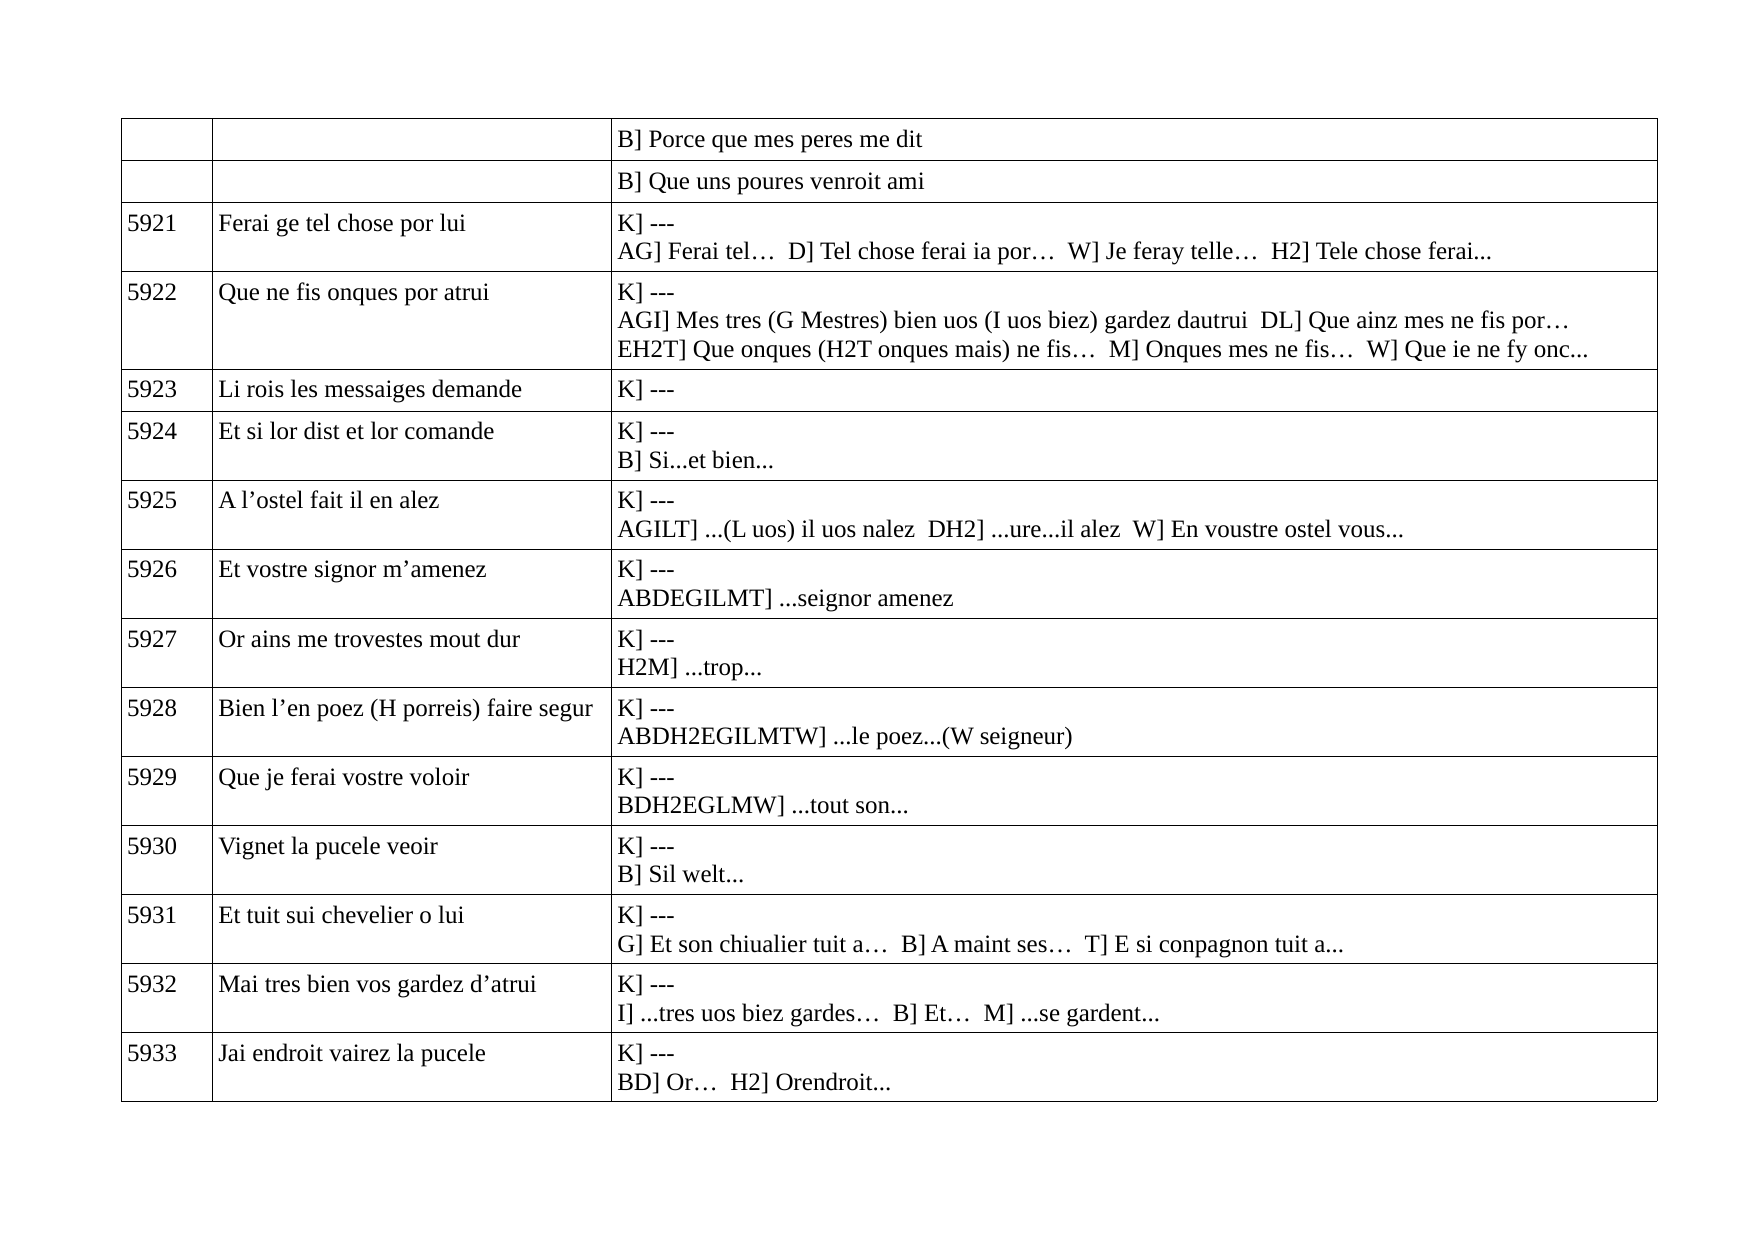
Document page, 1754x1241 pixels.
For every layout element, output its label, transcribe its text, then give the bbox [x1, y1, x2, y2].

table_cell [213, 161, 611, 202]
table_cell 5922 [122, 272, 212, 369]
table_cell 5929 [122, 757, 212, 825]
table_cell Or ains me trovestes mout dur [213, 619, 611, 687]
table_cell K] --- B] Sil welt... [612, 826, 1657, 894]
table_cell [122, 161, 212, 202]
table_cell K] --- AGI] Mes tres (G Mestres) bien uos (I uos biez) gardez dautrui DL] Que ainz mes ne fis por… EH2T] Que onques (H2T onques mais) ne fis… M] Onques mes ne fis… W] Que ie ne fy onc... [612, 272, 1657, 369]
table_cell Vignet la pucele veoir [213, 826, 611, 894]
table_cell 5925 [122, 481, 212, 549]
table_cell Bien l’en poez (H porreis) faire segur [213, 688, 611, 756]
table_cell Jai endroit vairez la pucele [213, 1033, 611, 1101]
table_cell 5928 [122, 688, 212, 756]
table_cell Li rois les messaiges demande [213, 370, 611, 411]
table_cell K] --- B] Si...et bien... [612, 412, 1657, 480]
table_cell K] --- H2M] ...trop... [612, 619, 1657, 687]
table_cell Et si lor dist et lor comande [213, 412, 611, 480]
table_cell Et tuit sui chevelier o lui [213, 895, 611, 963]
table_cell 5933 [122, 1033, 212, 1101]
table_cell Ferai ge tel chose por lui [213, 203, 611, 271]
table_cell K] --- ABDH2EGILMTW] ...le poez...(W seigneur) [612, 688, 1657, 756]
table_cell A l’ostel fait il en alez [213, 481, 611, 549]
table_cell B] Que uns poures venroit ami [612, 161, 1657, 202]
table_cell 5932 [122, 964, 212, 1032]
table_cell K] --- ABDEGILMT] ...seignor amenez [612, 550, 1657, 618]
table_cell [213, 119, 611, 160]
table_cell Et vostre signor m’amenez [213, 550, 611, 618]
table_cell 5923 [122, 370, 212, 411]
table_cell K] --- I] ...tres uos biez gardes… B] Et… M] ...se gardent... [612, 964, 1657, 1032]
table_cell Que ne fis onques por atrui [213, 272, 611, 369]
table_cell Que je ferai vostre voloir [213, 757, 611, 825]
table_cell K] --- G] Et son chiualier tuit a… B] A maint ses… T] E si conpagnon tuit a... [612, 895, 1657, 963]
table_cell Mai tres bien vos gardez d’atrui [213, 964, 611, 1032]
table_cell K] --- [612, 370, 1657, 411]
table_cell K] --- BDH2EGLMW] ...tout son... [612, 757, 1657, 825]
table_cell [122, 119, 212, 160]
table_cell 5930 [122, 826, 212, 894]
table_cell 5924 [122, 412, 212, 480]
table_cell K] --- BD] Or… H2] Orendroit... [612, 1033, 1657, 1101]
table_cell 5931 [122, 895, 212, 963]
table_cell B] Porce que mes peres me dit [612, 119, 1657, 160]
table_cell K] --- AGILT] ...(L uos) il uos nalez DH2] ...ure...il alez W] En voustre ostel vous... [612, 481, 1657, 549]
table_cell 5926 [122, 550, 212, 618]
table_cell K] --- AG] Ferai tel… D] Tel chose ferai ia por… W] Je feray telle… H2] Tele chose ferai... [612, 203, 1657, 271]
table_cell 5921 [122, 203, 212, 271]
table_cell 5927 [122, 619, 212, 687]
